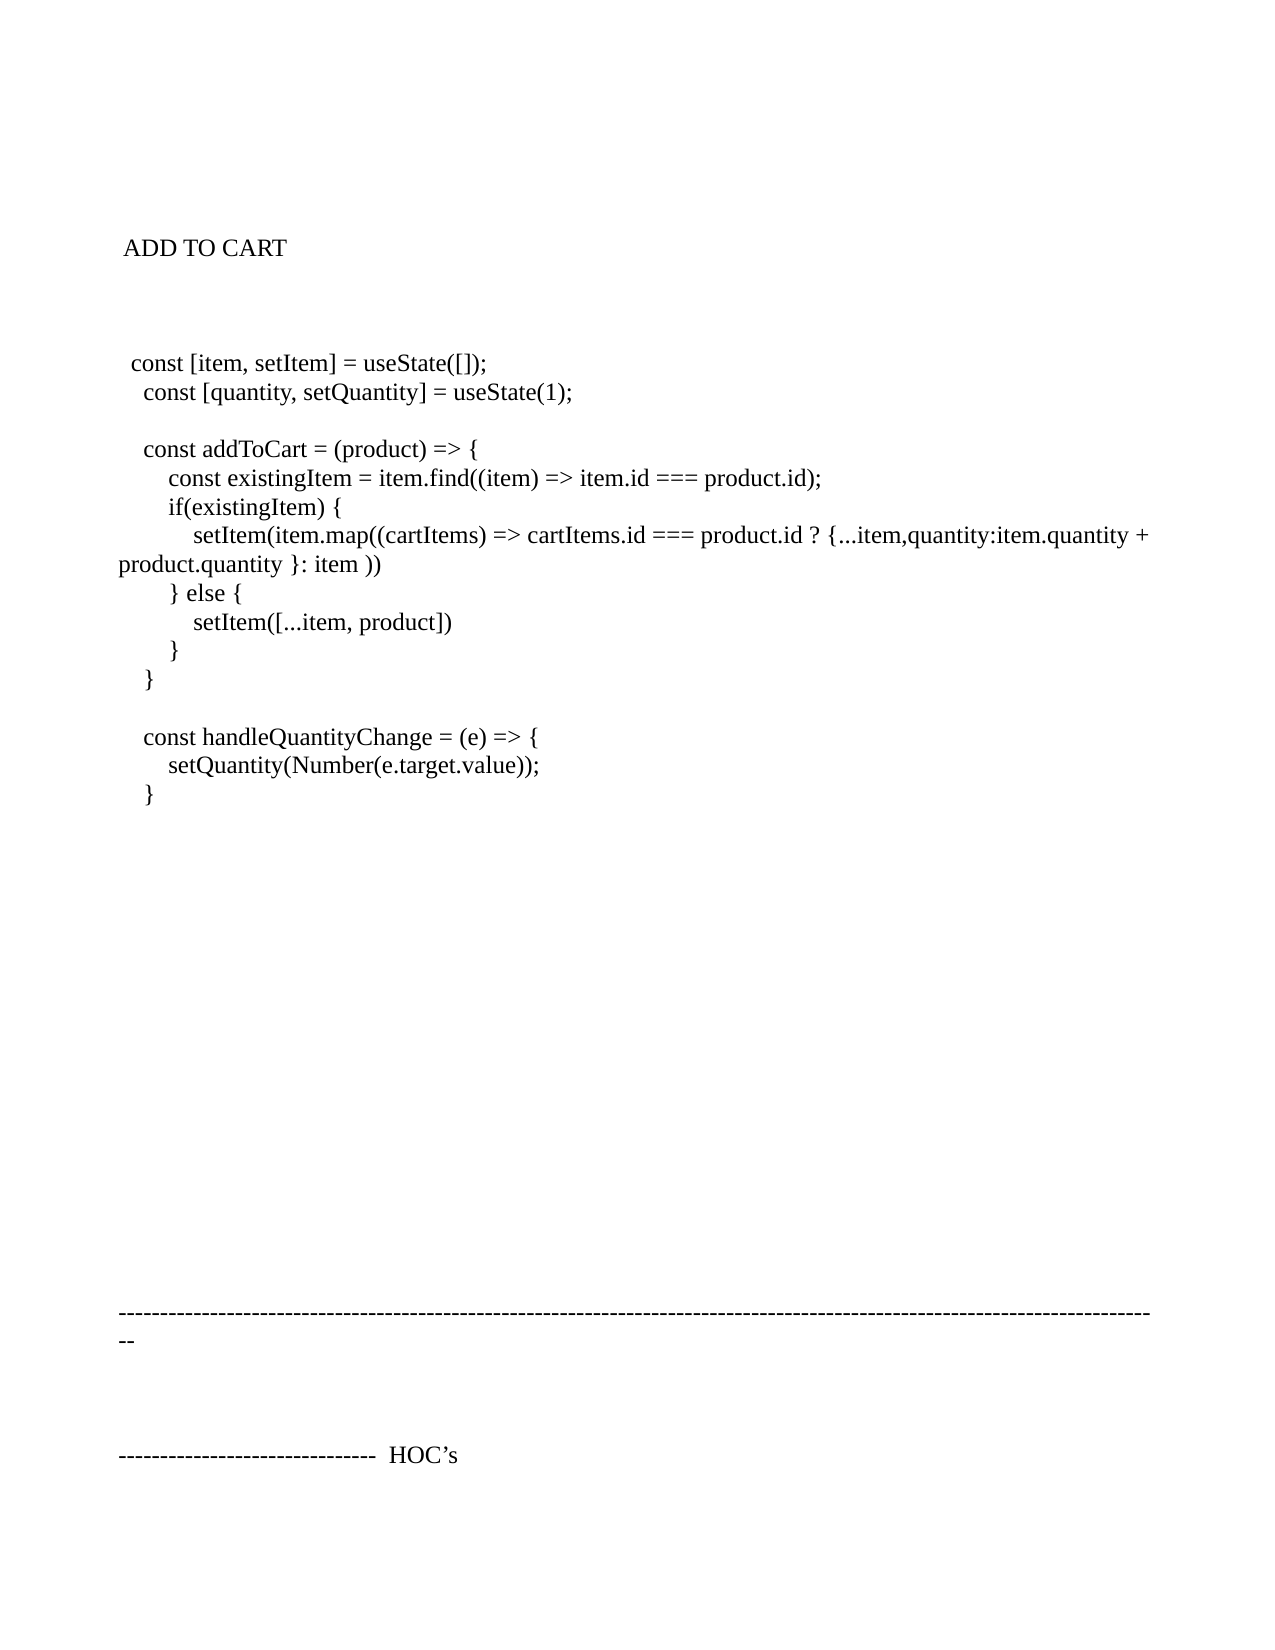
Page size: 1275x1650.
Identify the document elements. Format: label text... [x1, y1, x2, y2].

text ------------------------------- HOC’s [118, 1441, 1157, 1469]
text } else { [118, 578, 1157, 607]
text const [item, setItem] = useState([]); [118, 348, 1157, 377]
text const addToCart = (product) => { [118, 434, 1157, 463]
text setItem(item.map((cartItems) => cartItems.id === product.id ? {...item,quantity:item.quantity + product.quantity }: item )) [118, 521, 1157, 578]
text ------------------------------------------------------------------------------------------------------------------------------ [118, 1297, 1157, 1354]
text setQuantity(Number(e.target.value)); [118, 751, 1157, 779]
text ADD TO CART [118, 233, 1157, 262]
text setItem([...item, product]) [118, 607, 1157, 636]
text } [118, 636, 1157, 664]
text if(existingItem) { [118, 492, 1157, 521]
text const handleQuantityChange = (e) => { [118, 722, 1157, 751]
text const [quantity, setQuantity] = useState(1); [118, 377, 1157, 406]
text const existingItem = item.find((item) => item.id === product.id); [118, 463, 1157, 492]
text } [118, 664, 1157, 693]
text } [118, 779, 1157, 808]
